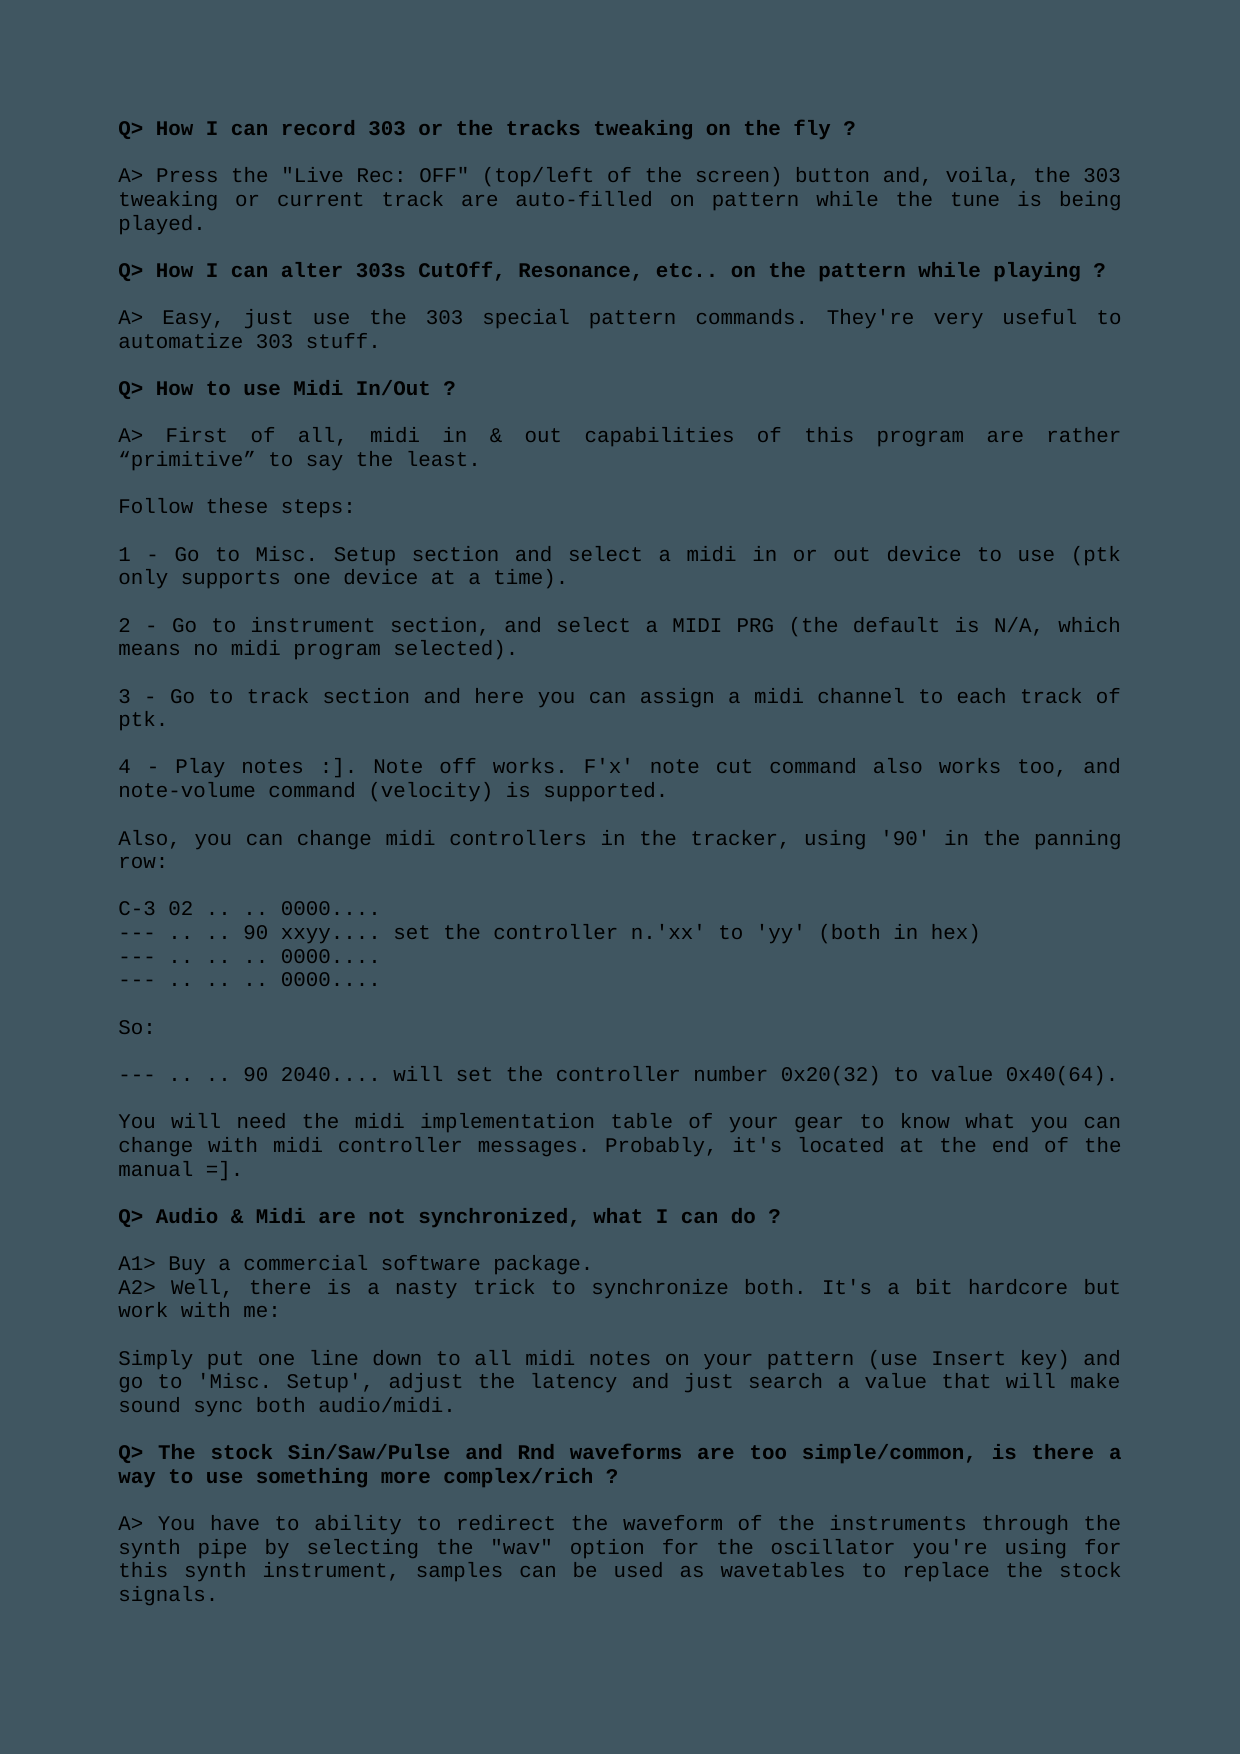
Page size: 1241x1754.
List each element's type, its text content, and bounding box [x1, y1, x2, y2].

text A2> Well, there is a nasty trick to synchronize both. It's a bit hardcore but work with me: [118, 1277, 1122, 1324]
text A1> Buy a commercial software package. [118, 1253, 1122, 1277]
text A> You have to ability to redirect the waveform of the instruments through the synth pipe by selecting the "wav" option for the oscillator you're using for this synth instrument, samples can be used as wavetables to replace the stock signals. [118, 1513, 1122, 1608]
text Q> The stock Sin/Saw/Pulse and Rnd waveforms are too simple/common, is there a way to use something more complex/rich ? [118, 1442, 1122, 1489]
text A> Easy, just use the 303 special pattern commands. They're very useful to automatize 303 stuff. [118, 307, 1122, 354]
text Also, you can change midi controllers in the tracker, using '90' in the panning row: [118, 827, 1122, 875]
text Q> How I can alter 303s CutOff, Resonance, etc.. on the pattern while playing ? [118, 260, 1122, 284]
text Q> How to use Midi In/Out ? [118, 378, 1122, 402]
text Q> Audio & Midi are not synchronized, what I can do ? [118, 1206, 1122, 1229]
text A> Press the "Live Rec: OFF" (top/left of the screen) button and, voila, the 303 tweaking or current track are auto-filled on pattern while the tune is being played. [118, 165, 1122, 236]
text --- .. .. .. 0000.... [118, 946, 1122, 969]
text So: [118, 1017, 1122, 1040]
text A> First of all, midi in & out capabilities of this program are rather “primitive” to say the least. [118, 426, 1122, 473]
text 2 - Go to instrument section, and select a MIDI PRG (the default is N/A, which means no midi program selected). [118, 615, 1122, 662]
text 3 - Go to track section and here you can assign a midi channel to each track of ptk. [118, 686, 1122, 733]
text --- .. .. .. 0000.... [118, 969, 1122, 993]
text 4 - Play notes :]. Note off works. F'x' note cut command also works too, and note-volume command (velocity) is supported. [118, 757, 1122, 804]
text --- .. .. 90 xxyy.... set the controller n.'xx' to 'yy' (both in hex) [118, 922, 1122, 946]
text 1 - Go to Misc. Setup section and select a midi in or out device to use (ptk only supports one device at a time). [118, 544, 1122, 591]
text Follow these steps: [118, 496, 1122, 520]
text Q> How I can record 303 or the tracks tweaking on the fly ? [118, 118, 1122, 142]
text Simply put one line down to all midi notes on your pattern (use Insert key) and go to 'Misc. Setup', adjust the latency and just search a value that will make sound sync both audio/midi. [118, 1348, 1122, 1419]
text C-3 02 .. .. 0000.... [118, 898, 1122, 922]
text You will need the midi implementation table of your gear to know what you can change with midi controller messages. Probably, it's located at the end of the manual =]. [118, 1111, 1122, 1182]
text --- .. .. 90 2040.... will set the controller number 0x20(32) to value 0x40(64). [118, 1064, 1122, 1088]
